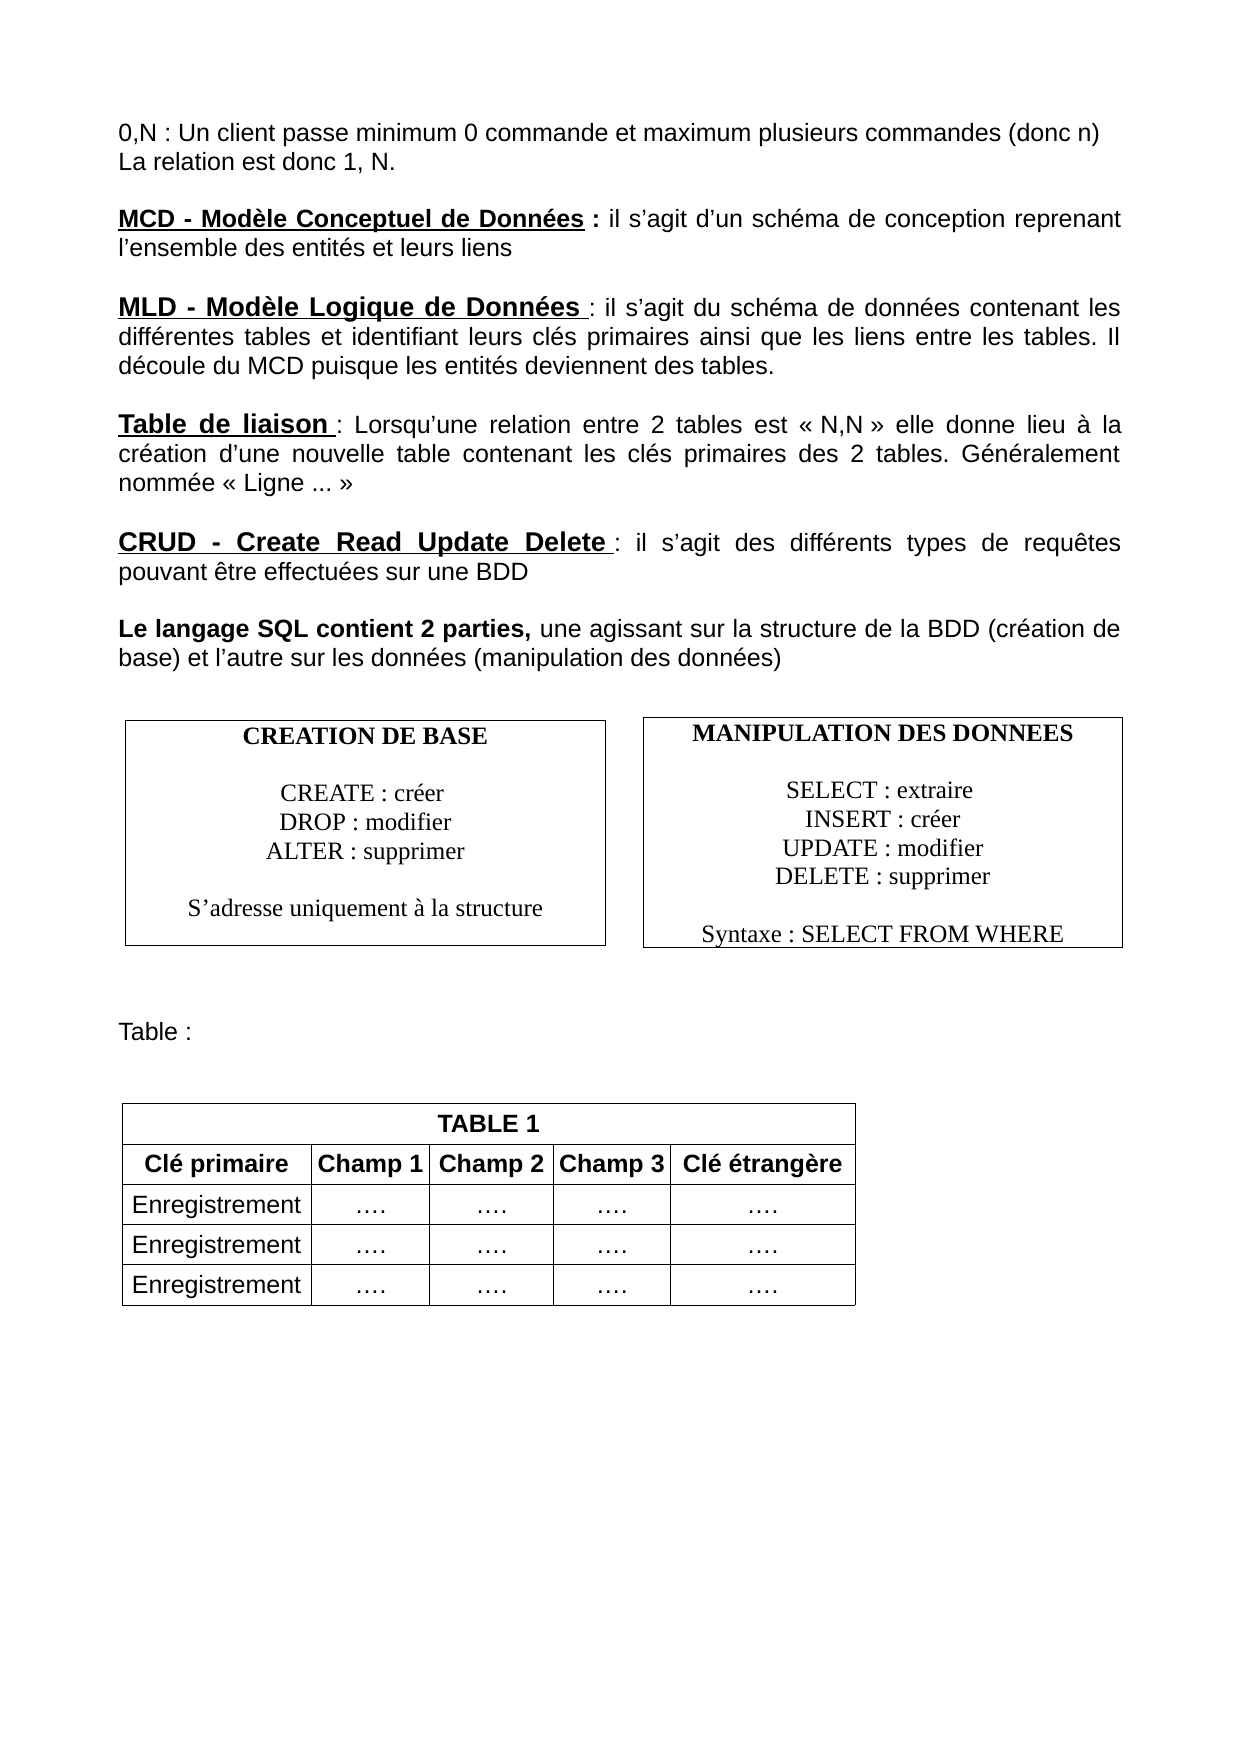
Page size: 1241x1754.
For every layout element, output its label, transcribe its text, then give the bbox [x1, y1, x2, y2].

table_cell Champ 3 [554, 1145, 670, 1184]
table_cell Champ 1 [312, 1145, 429, 1184]
table_cell …. [554, 1225, 670, 1264]
table_cell …. [671, 1265, 855, 1305]
text Table de liaison : Lorsqu’une relation entre 2 tables est « N,N » elle donne lieu à la création d’une nouvelle table contenant les clés primaires des 2 tables. Généralement nommée « Ligne ... » [118, 408, 1122, 497]
table_cell …. [430, 1225, 553, 1264]
text 0,N : Un client passe minimum 0 commande et maximum plusieurs commandes (donc n) [118, 118, 1122, 147]
table_cell …. [312, 1225, 429, 1264]
text La relation est donc 1, N. [118, 147, 1122, 176]
table_cell …. [554, 1185, 670, 1224]
text Table : [118, 1017, 1122, 1046]
table_cell Enregistrement [123, 1185, 311, 1224]
table_cell …. [312, 1265, 429, 1305]
table_cell Enregistrement [123, 1265, 311, 1305]
table_cell …. [430, 1265, 553, 1305]
table_cell Enregistrement [123, 1225, 311, 1264]
table_header TABLE 1 [123, 1104, 855, 1143]
table_cell …. [312, 1185, 429, 1224]
table_cell Clé primaire [123, 1145, 311, 1184]
text MCD - Modèle Conceptuel de Données : il s’agit d’un schéma de conception reprenant l’ensemble des entités et leurs liens [118, 204, 1122, 262]
table_cell Champ 2 [430, 1145, 553, 1184]
table_cell …. [554, 1265, 670, 1305]
text CRUD - Create Read Update Delete : il s’agit des différents types de requêtes pouvant être effectuées sur une BDD [118, 526, 1122, 586]
table_cell Clé étrangère [671, 1145, 855, 1184]
table_cell …. [671, 1185, 855, 1224]
table_cell …. [430, 1185, 553, 1224]
text MLD - Modèle Logique de Données : il s’agit du schéma de données contenant les différentes tables et identifiant leurs clés primaires ainsi que les liens entre les tables. Il découle du MCD puisque les entités deviennent des tables. [118, 291, 1122, 379]
text Le langage SQL contient 2 parties, une agissant sur la structure de la BDD (création de base) et l’autre sur les données (manipulation des données) [118, 614, 1122, 672]
table_cell …. [671, 1225, 855, 1264]
